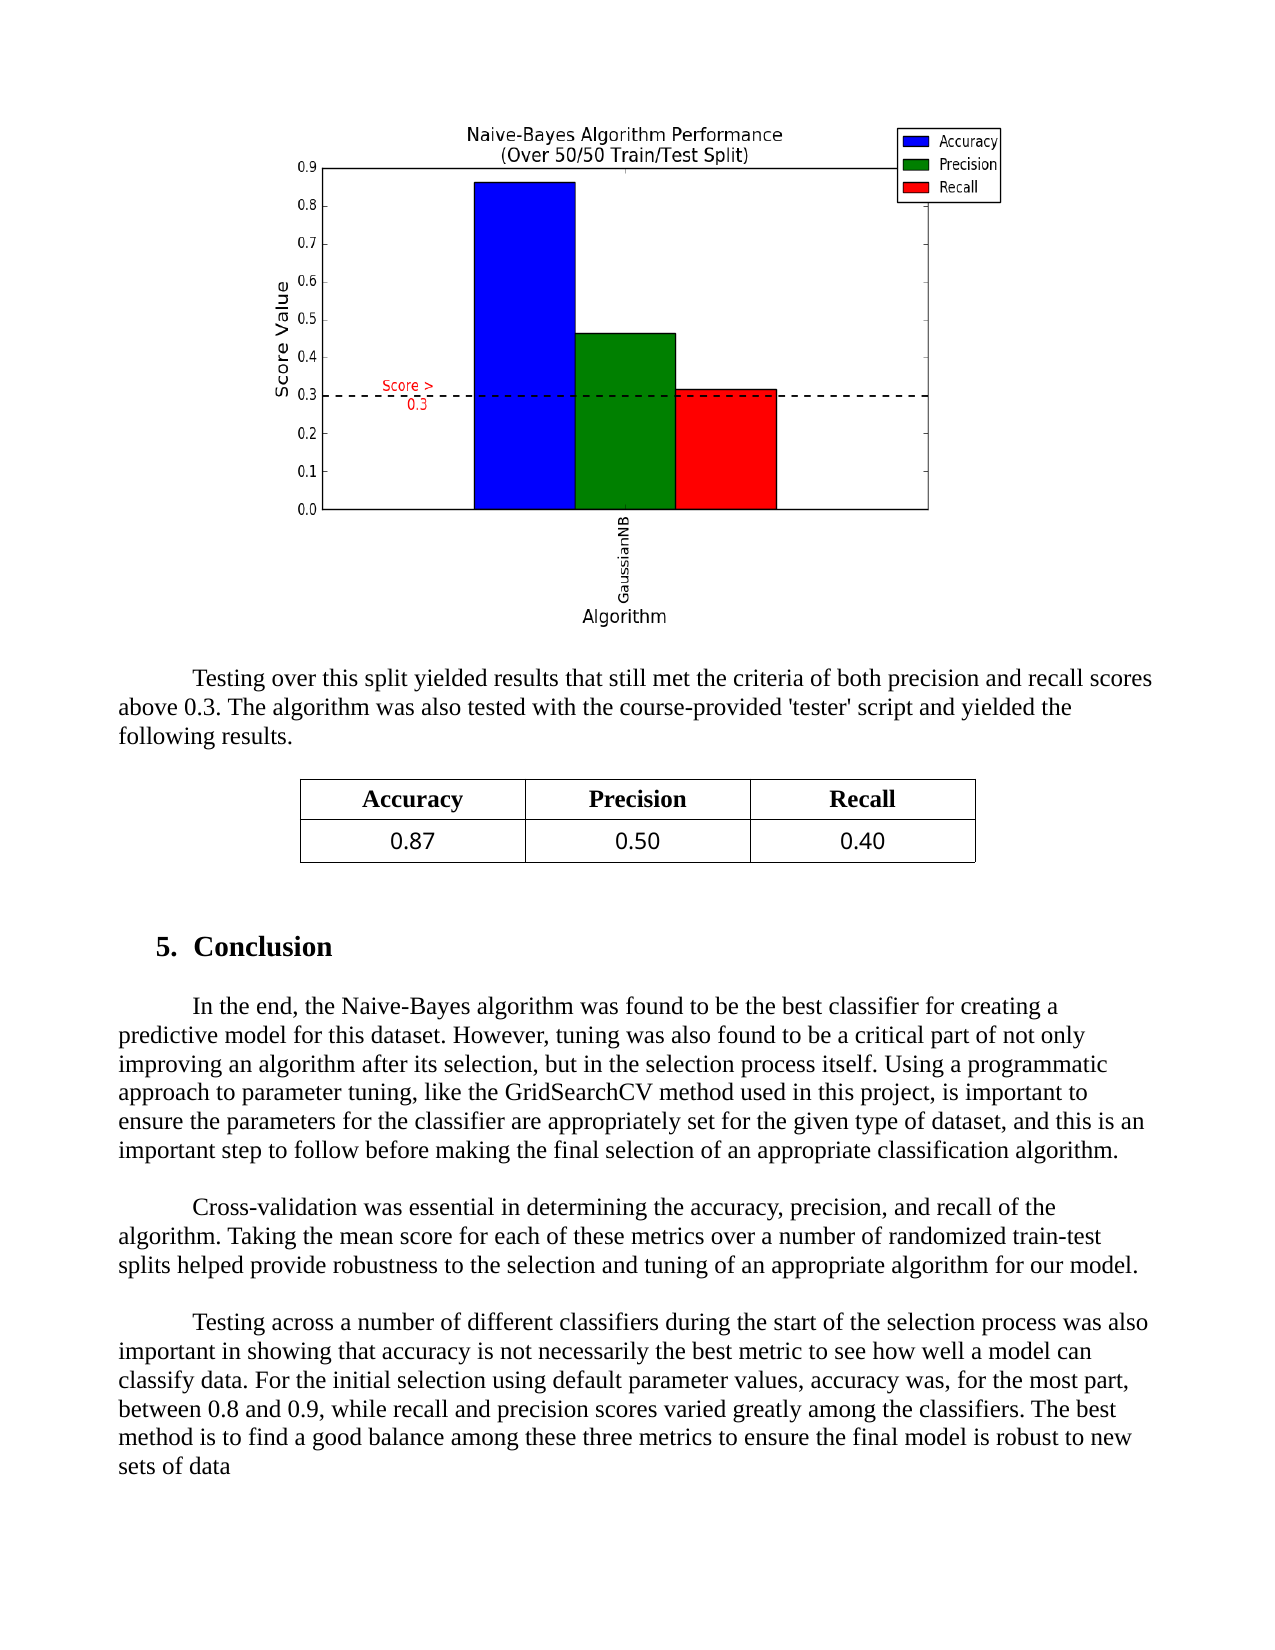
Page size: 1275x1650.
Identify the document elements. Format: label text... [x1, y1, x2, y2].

list Conclusion [156, 929, 1157, 962]
text Testing across a number of different classifiers during the start of the selection process was also important in showing that accuracy is not necessarily the best metric to see how well a model can classify data. For the initial selection using default parameter values, accuracy was, for the most part, between 0.8 and 0.9, while recall and precision scores varied greatly among the classifiers. The best method is to find a good balance among these three metrics to ensure the final model is robust to new sets of data [118, 1307, 1157, 1480]
picture [268, 118, 1007, 635]
table_header Accuracy [301, 780, 525, 819]
table_cell 0.40 [751, 820, 975, 862]
table_cell 0.50 [526, 820, 750, 862]
table_header Recall [751, 780, 975, 819]
text Cross-validation was essential in determining the accuracy, precision, and recall of the algorithm. Taking the mean score for each of these metrics over a number of randomized train-test splits helped provide robustness to the selection and tuning of an appropriate algorithm for our model. [118, 1192, 1157, 1279]
text In the end, the Naive-Bayes algorithm was found to be the best classifier for creating a predictive model for this dataset. However, tuning was also found to be a critical part of not only improving an algorithm after its selection, but in the selection process itself. Using a programmatic approach to parameter tuning, like the GridSearchCV method used in this project, is important to ensure the parameters for the classifier are appropriately set for the given type of dataset, and this is an important step to follow before making the final selection of an appropriate classification algorithm. [118, 991, 1157, 1164]
text Testing over this split yielded results that still met the criteria of both precision and recall scores above 0.3. The algorithm was also tested with the course-provided 'tester' script and yielded the following results. [118, 663, 1157, 750]
table_header Precision [526, 780, 750, 819]
table_cell 0.87 [301, 820, 525, 862]
